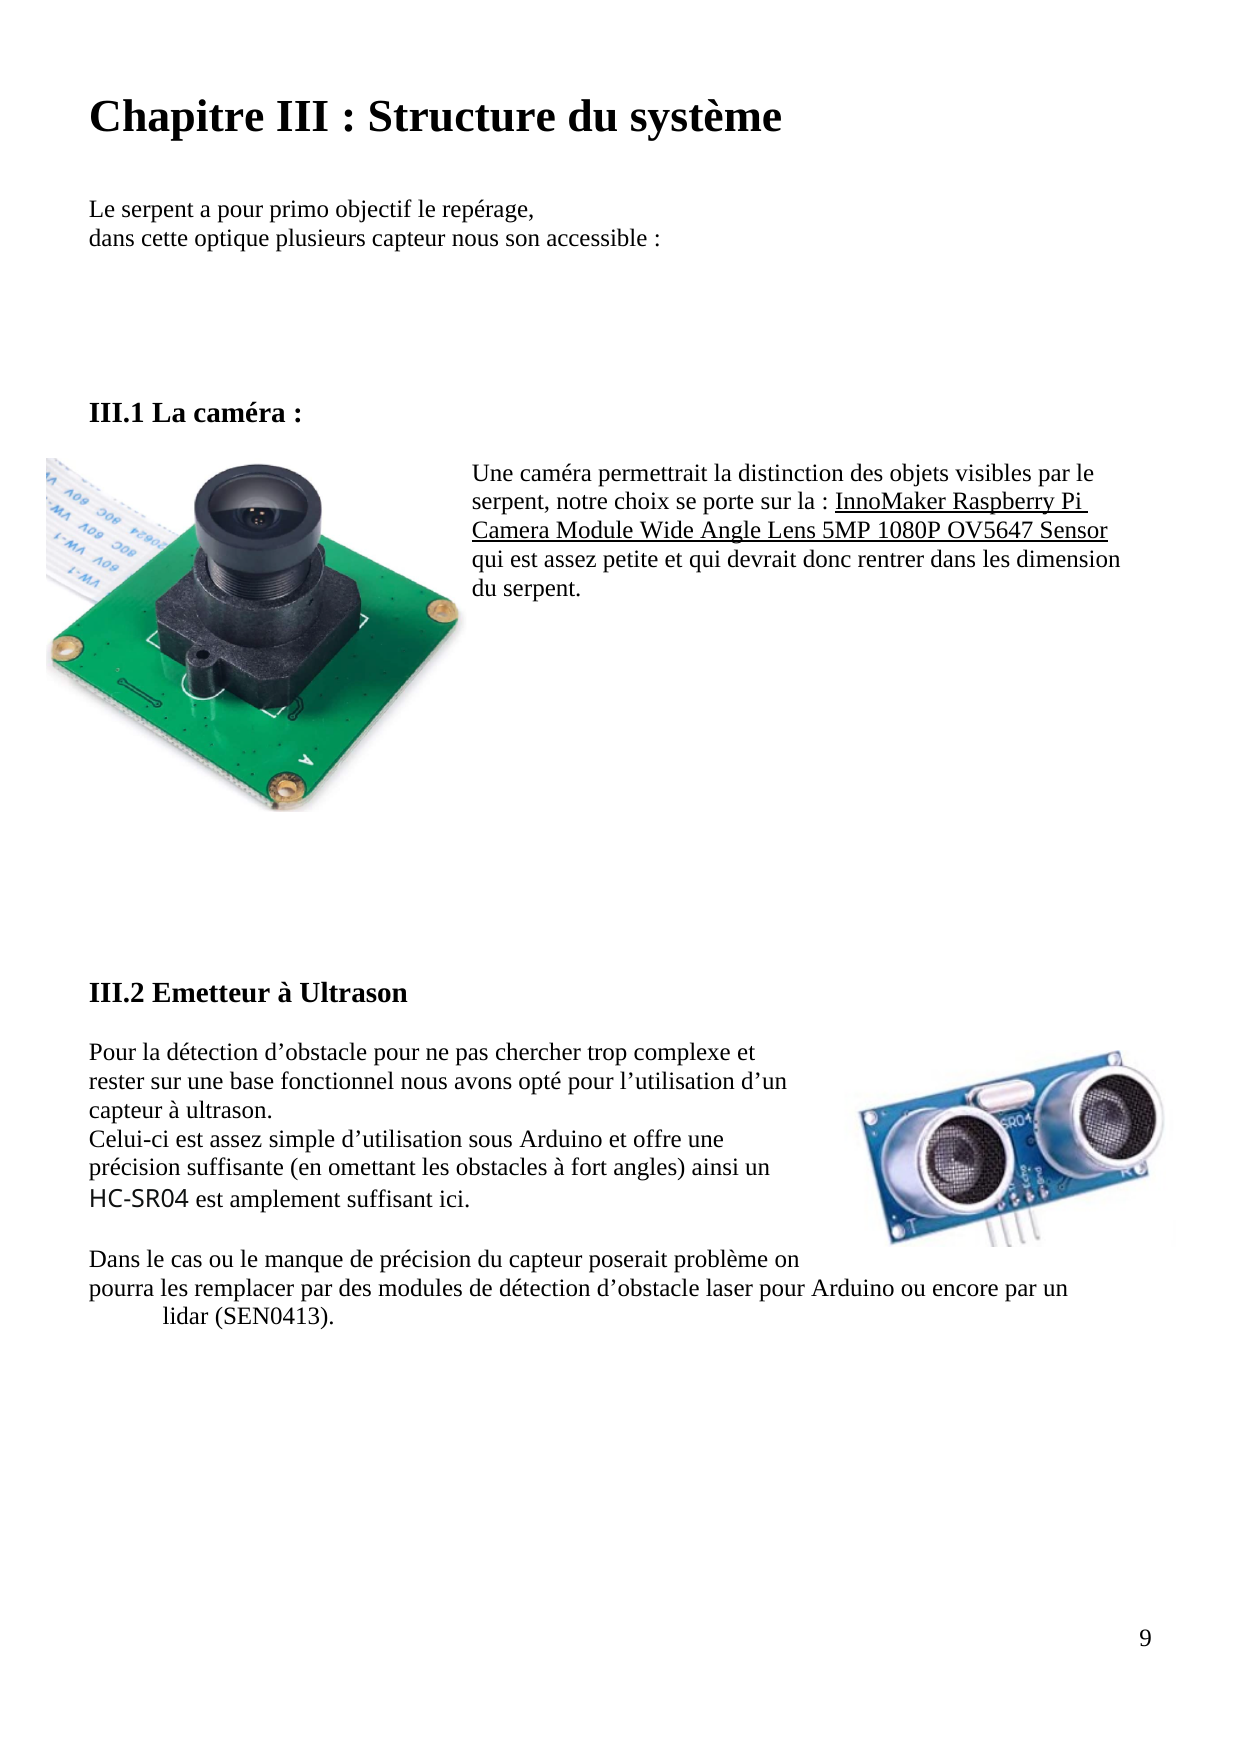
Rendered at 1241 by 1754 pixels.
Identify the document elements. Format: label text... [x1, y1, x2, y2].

text Chapitre III : Structure du système [89, 89, 1152, 141]
picture [805, 1050, 1176, 1247]
text III.2 Emetteur à Ultrason [89, 975, 1152, 1009]
text Pour la détection d’obstacle pour ne pas chercher trop complexe et rester sur une base fonctionnel nous avons opté pour l’utilisation d’un capteur à ultrason. Celui-ci est assez simple d’utilisation sous Arduino et offre une précision suffisante (en omettant les obstacles à fort angles) ainsi un HC-SR04 est amplement suffisant ici. Dans le cas ou le manque de précision du capteur poserait problème on pourra les remplacer par des modules de détection d’obstacle laser pour Arduino ou encore par un lidar (SEN0413). [89, 1037, 1152, 1388]
text Le serpent a pour primo objectif le repérage, dans cette optique plusieurs capteur nous son accessible : [89, 194, 1152, 309]
text III.1 La caméra : [89, 395, 1152, 429]
text Une caméra permettrait la distinction des objets visibles par le serpent, notre choix se porte sur la : InnoMaker Raspberry Pi Camera Module Wide Angle Lens 5MP 1080P OV5647 Sensor qui est assez petite et qui devrait donc rentrer dans les dimension du serpent. [89, 458, 1152, 831]
picture [46, 458, 472, 812]
